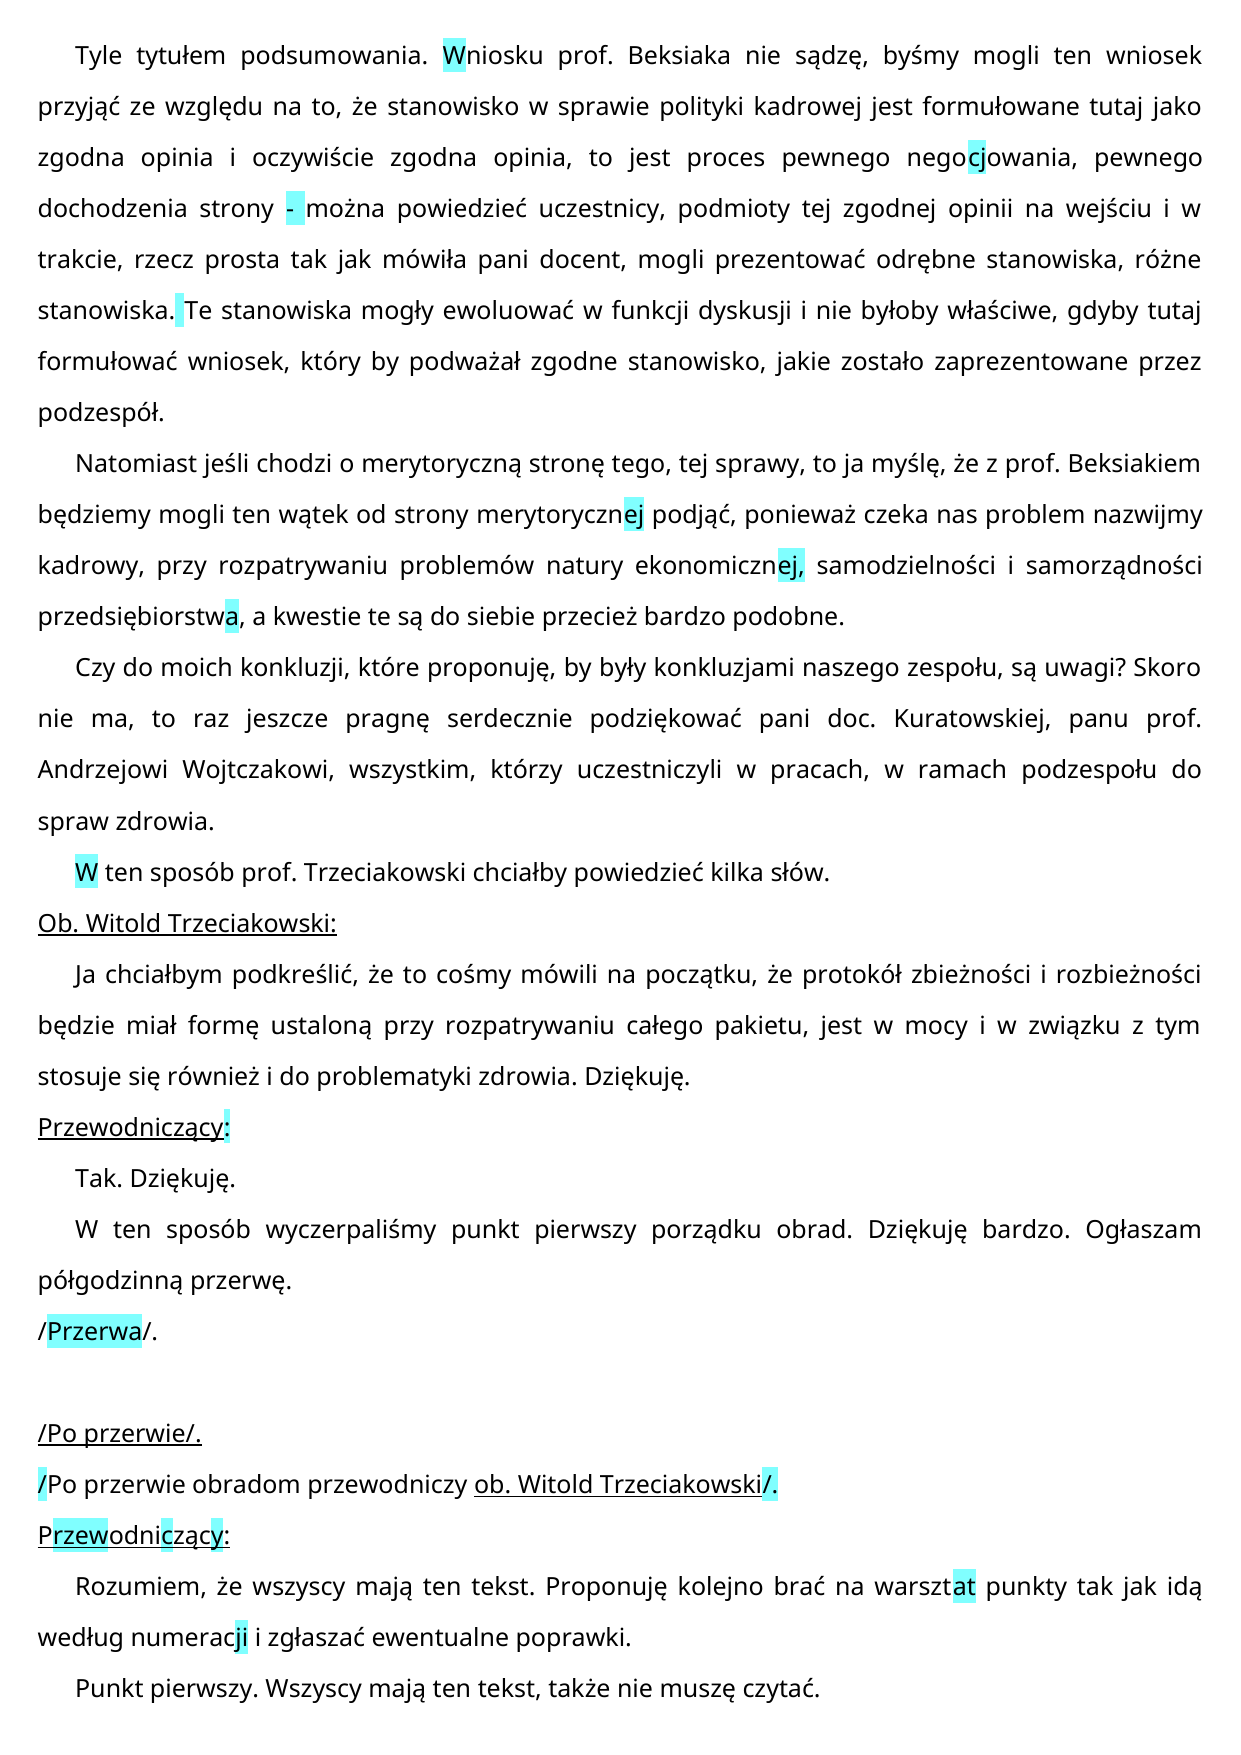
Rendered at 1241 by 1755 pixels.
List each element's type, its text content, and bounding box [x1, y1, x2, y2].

text /Po przerwie/. [37, 1416, 1203, 1450]
text Natomiast jeśli chodzi o merytoryczną stronę tego, tej sprawy, to ja myślę, że z prof. Beksiakiem będziemy mogli ten wątek od strony merytorycznej podjąć, ponieważ czeka nas problem nazwijmy kadrowy, przy rozpatrywaniu problemów natury ekonomicznej, samodzielności i samorządności przedsiębiorstwa, a kwestie te są do siebie przecież bardzo podobne. [37, 446, 1203, 633]
text /Przerwa/. [37, 1313, 1203, 1348]
text W ten sposób wyczerpaliśmy punkt pierwszy porządku obrad. Dziękuję bardzo. Ogłaszam półgodzinną przerwę. [37, 1211, 1203, 1297]
text Punkt pierwszy. Wszyscy mają ten tekst, także nie muszę czytać. [37, 1671, 1203, 1705]
text Tak. Dziękuję. [37, 1160, 1203, 1194]
text /Po przerwie obradom przewodniczy ob. Witold Trzeciakowski/. [37, 1467, 1203, 1501]
text W ten sposób prof. Trzeciakowski chciałby powiedzieć kilka słów. [37, 854, 1203, 888]
text Przewodniczący: [37, 1109, 1203, 1143]
text Tyle tytułem podsumowania. Wniosku prof. Beksiaka nie sądzę, byśmy mogli ten wniosek przyjąć ze względu na to, że stanowisko w sprawie polityki kadrowej jest formułowane tutaj jako zgodna opinia i oczywiście zgodna opinia, to jest proces pewnego negocjowania, pewnego dochodzenia strony - można powiedzieć uczestnicy, podmioty tej zgodnej opinii na wejściu i w trakcie, rzecz prosta tak jak mówiła pani docent, mogli prezentować odrębne stanowiska, różne stanowiska. Te stanowiska mogły ewoluować w funkcji dyskusji i nie byłoby właściwe, gdyby tutaj formułować wniosek, który by podważał zgodne stanowisko, jakie zostało zaprezentowane przez podzespół. [37, 37, 1203, 429]
text Rozumiem, że wszyscy mają ten tekst. Proponuję kolejno brać na warsztat punkty tak jak idą według numeracji i zgłaszać ewentualne poprawki. [37, 1569, 1203, 1654]
text Ja chciałbym podkreślić, że to cośmy mówili na początku, że protokół zbieżności i rozbieżności będzie miał formę ustaloną przy rozpatrywaniu całego pakietu, jest w mocy i w związku z tym stosuje się również i do problematyki zdrowia. Dziękuję. [37, 956, 1203, 1092]
text Czy do moich konkluzji, które proponuję, by były konkluzjami naszego zespołu, są uwagi? Skoro nie ma, to raz jeszcze pragnę serdecznie podziękować pani doc. Kuratowskiej, panu prof. Andrzejowi Wojtczakowi, wszystkim, którzy uczestniczyli w pracach, w ramach podzespołu do spraw zdrowia. [37, 650, 1203, 837]
text Ob. Witold Trzeciakowski: [37, 905, 1203, 939]
text Przewodniczący: [37, 1518, 1203, 1552]
